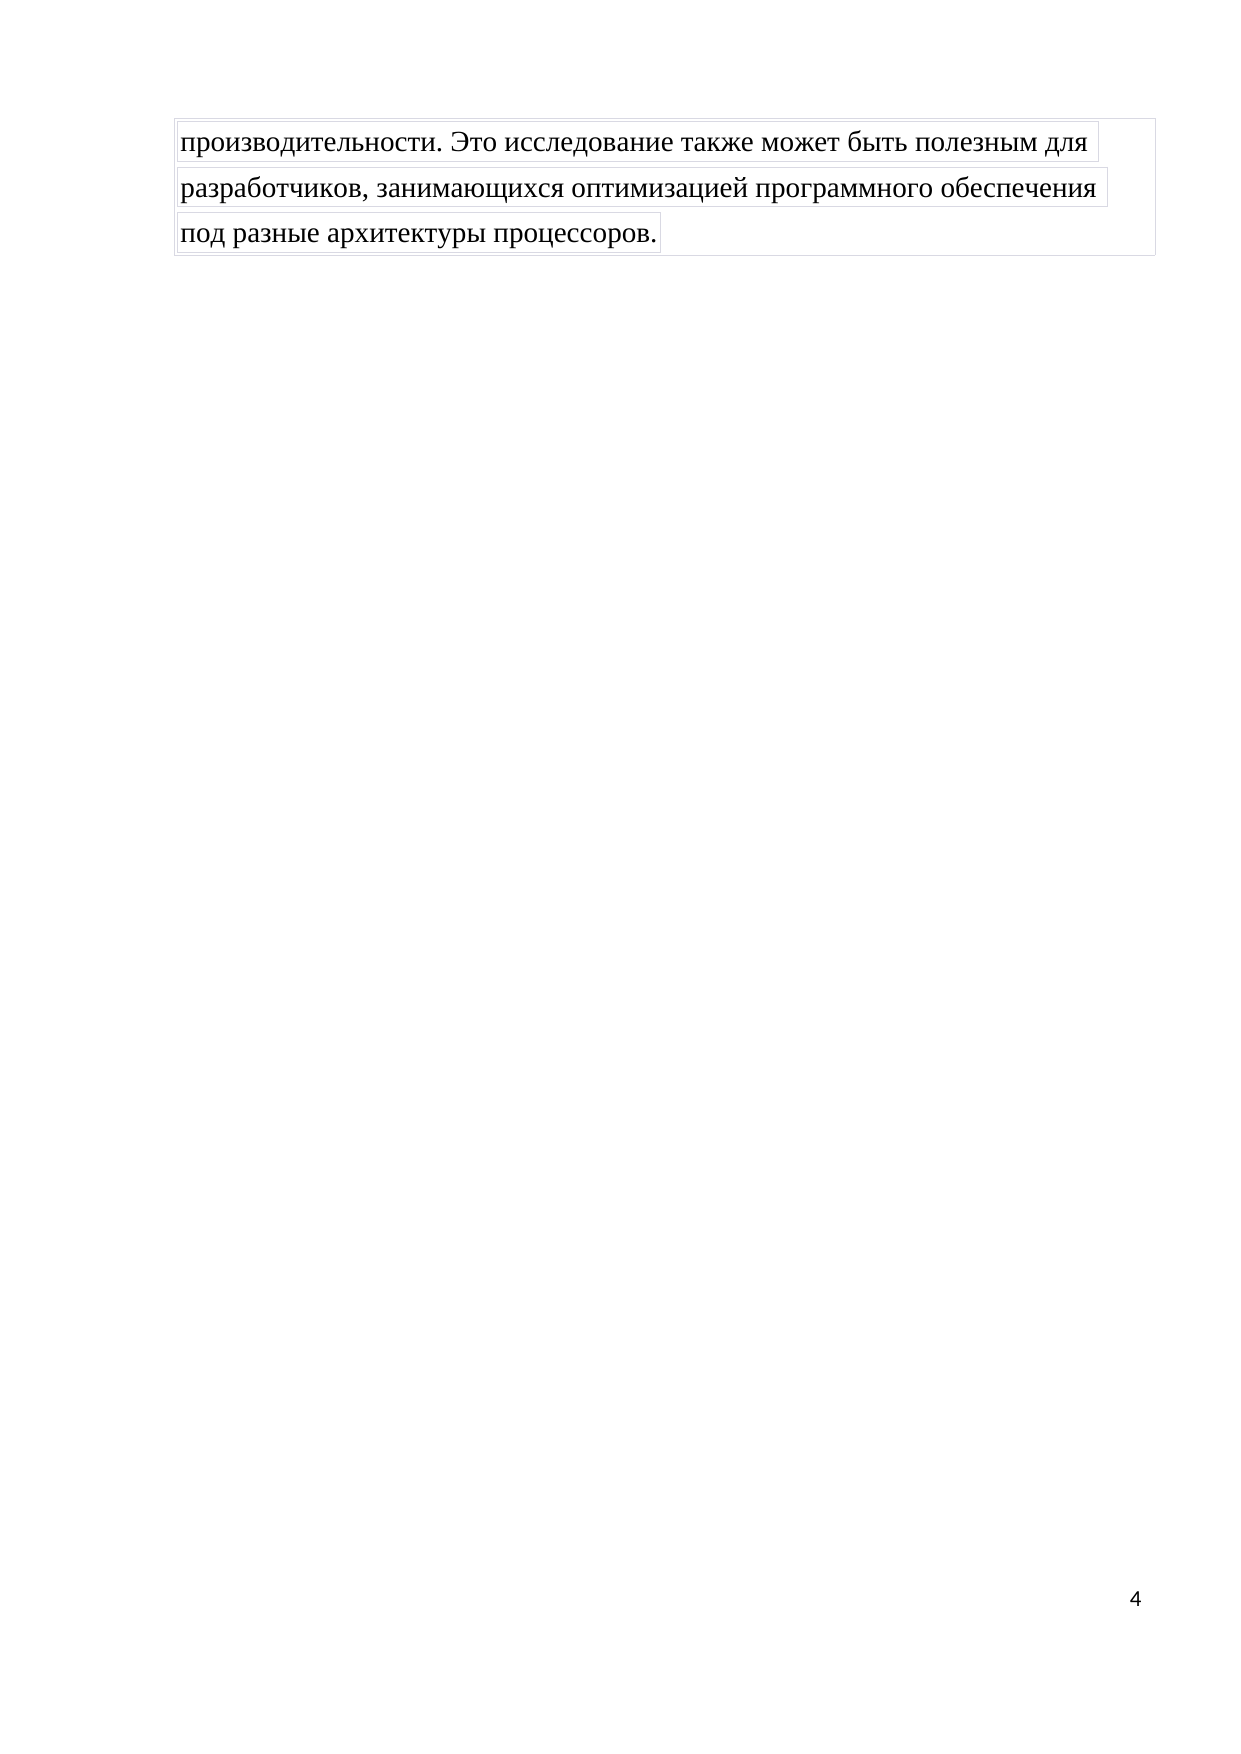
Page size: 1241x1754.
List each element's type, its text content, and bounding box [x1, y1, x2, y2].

text производительности. Это исследование также может быть полезным для разработчиков, занимающихся оптимизацией программного обеспечения под разные архитектуры процессоров. [175, 119, 1155, 255]
